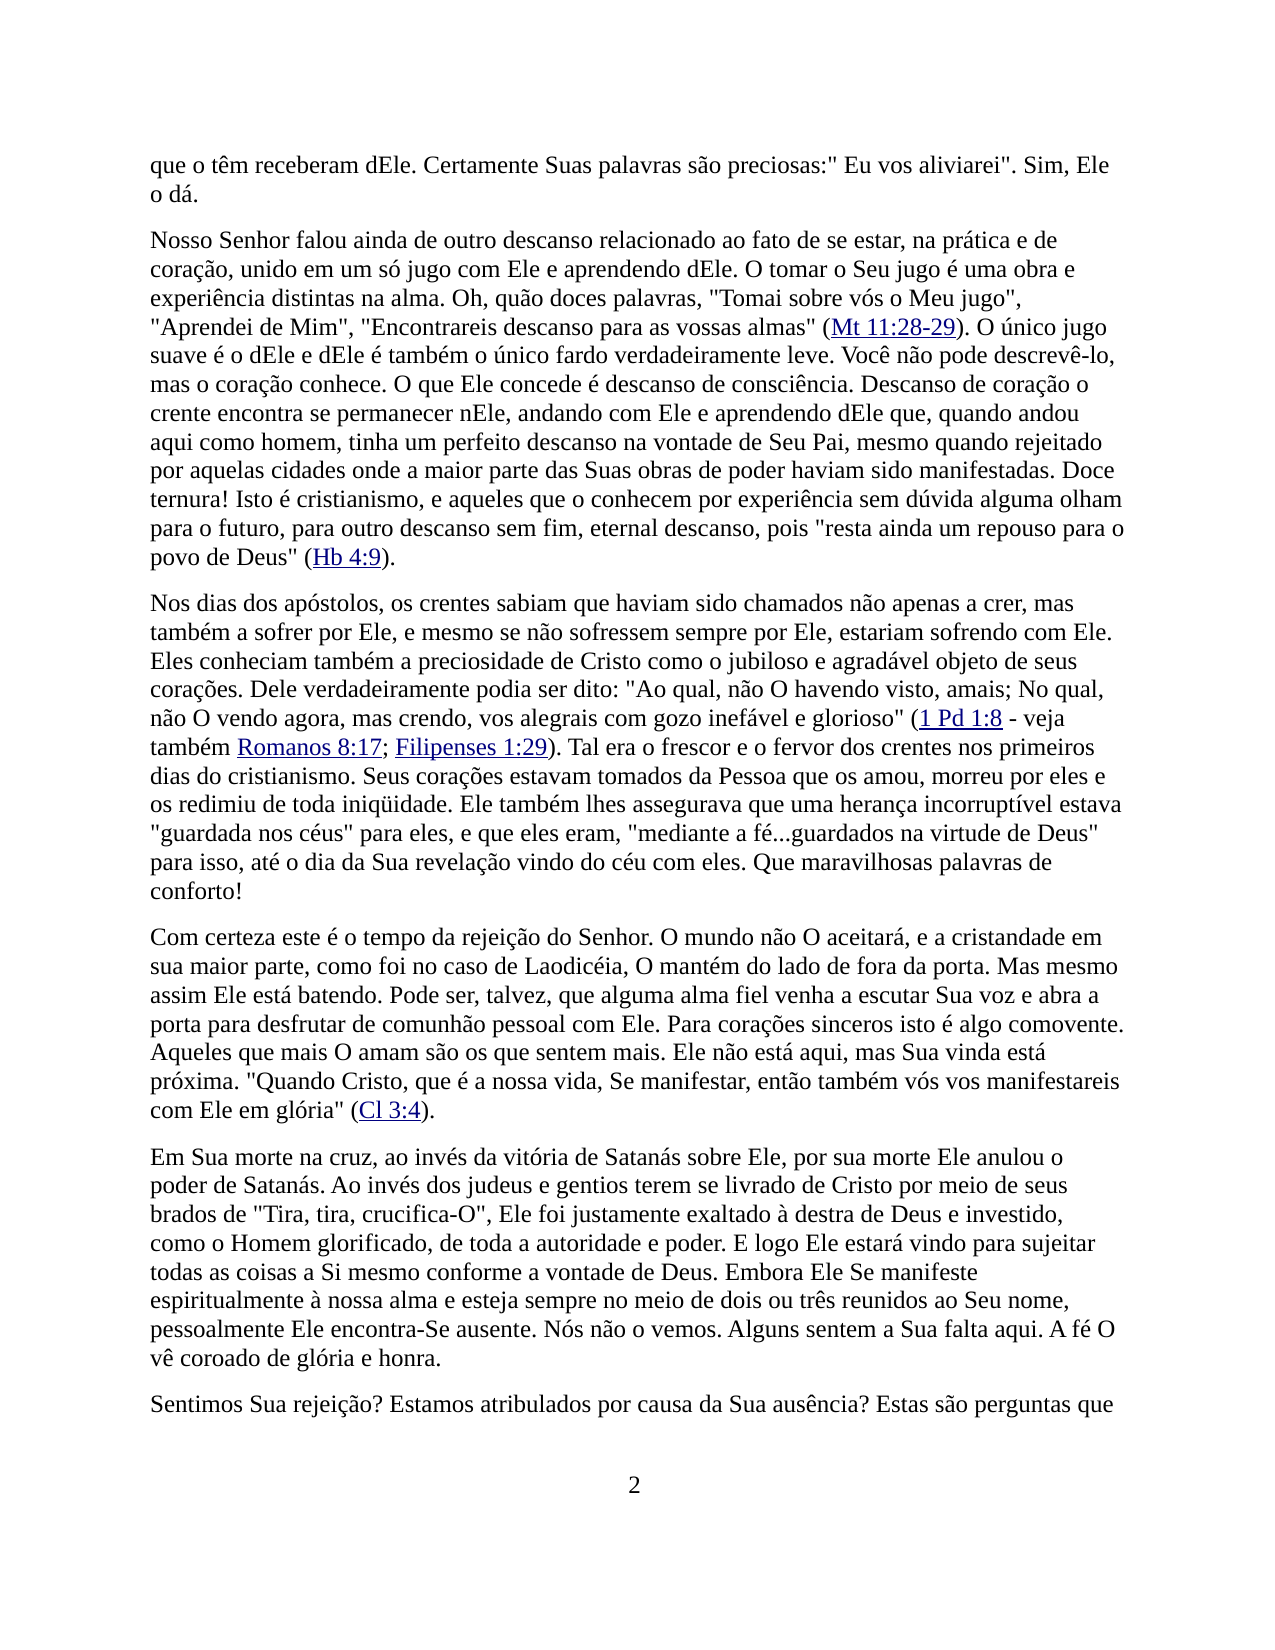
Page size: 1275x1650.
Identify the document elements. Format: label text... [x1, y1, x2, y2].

text Nosso Senhor falou ainda de outro descanso relacionado ao fato de se estar, na prática e de coração, unido em um só jugo com Ele e aprendendo dEle. O tomar o Seu jugo é uma obra e experiência distintas na alma. Oh, quão doces palavras, "Tomai sobre vós o Meu jugo", "Aprendei de Mim", "Encontrareis descanso para as vossas almas" (Mt 11:28-29). O único jugo suave é o dEle e dEle é também o único fardo verdadeiramente leve. Você não pode descrevê-lo, mas o coração conhece. O que Ele concede é descanso de consciência. Descanso de coração o crente encontra se permanecer nEle, andando com Ele e aprendendo dEle que, quando andou aqui como homem, tinha um perfeito descanso na vontade de Seu Pai, mesmo quando rejeitado por aquelas cidades onde a maior parte das Suas obras de poder haviam sido manifestadas. Doce ternura! Isto é cristianismo, e aqueles que o conhecem por experiência sem dúvida alguma olham para o futuro, para outro descanso sem fim, eternal descanso, pois "resta ainda um repouso para o povo de Deus" (Hb 4:9). [150, 225, 1125, 570]
text Em Sua morte na cruz, ao invés da vitória de Satanás sobre Ele, por sua morte Ele anulou o poder de Satanás. Ao invés dos judeus e gentios terem se livrado de Cristo por meio de seus brados de "Tira, tira, crucifica-O", Ele foi justamente exaltado à destra de Deus e investido, como o Homem glorificado, de toda a autoridade e poder. E logo Ele estará vindo para sujeitar todas as coisas a Si mesmo conforme a vontade de Deus. Embora Ele Se manifeste espiritualmente à nossa alma e esteja sempre no meio de dois ou três reunidos ao Seu nome, pessoalmente Ele encontra-Se ausente. Nós não o vemos. Alguns sentem a Sua falta aqui. A fé O vê coroado de glória e honra. [150, 1142, 1125, 1372]
text Com certeza este é o tempo da rejeição do Senhor. O mundo não O aceitará, e a cristandade em sua maior parte, como foi no caso de Laodicéia, O mantém do lado de fora da porta. Mas mesmo assim Ele está batendo. Pode ser, talvez, que alguma alma fiel venha a escutar Sua voz e abra a porta para desfrutar de comunhão pessoal com Ele. Para corações sinceros isto é algo comovente. Aqueles que mais O amam são os que sentem mais. Ele não está aqui, mas Sua vinda está próxima. "Quando Cristo, que é a nossa vida, Se manifestar, então também vós vos manifestareis com Ele em glória" (Cl 3:4). [150, 922, 1125, 1124]
text Nos dias dos apóstolos, os crentes sabiam que haviam sido chamados não apenas a crer, mas também a sofrer por Ele, e mesmo se não sofressem sempre por Ele, estariam sofrendo com Ele. Eles conheciam também a preciosidade de Cristo como o jubiloso e agradável objeto de seus corações. Dele verdadeiramente podia ser dito: "Ao qual, não O havendo visto, amais; No qual, não O vendo agora, mas crendo, vos alegrais com gozo inefável e glorioso" (1 Pd 1:8 - veja também Romanos 8:17; Filipenses 1:29). Tal era o frescor e o fervor dos crentes nos primeiros dias do cristianismo. Seus corações estavam tomados da Pessoa que os amou, morreu por eles e os redimiu de toda iniqüidade. Ele também lhes assegurava que uma herança incorruptível estava "guardada nos céus" para eles, e que eles eram, "mediante a fé...guardados na virtude de Deus" para isso, até o dia da Sua revelação vindo do céu com eles. Que maravilhosas palavras de conforto! [150, 588, 1125, 904]
text Sentimos Sua rejeição? Estamos atribulados por causa da Sua ausência? Estas são perguntas que [150, 1389, 1125, 1418]
text que o têm receberam dEle. Certamente Suas palavras são preciosas:" Eu vos aliviarei". Sim, Ele o dá. [150, 150, 1125, 207]
